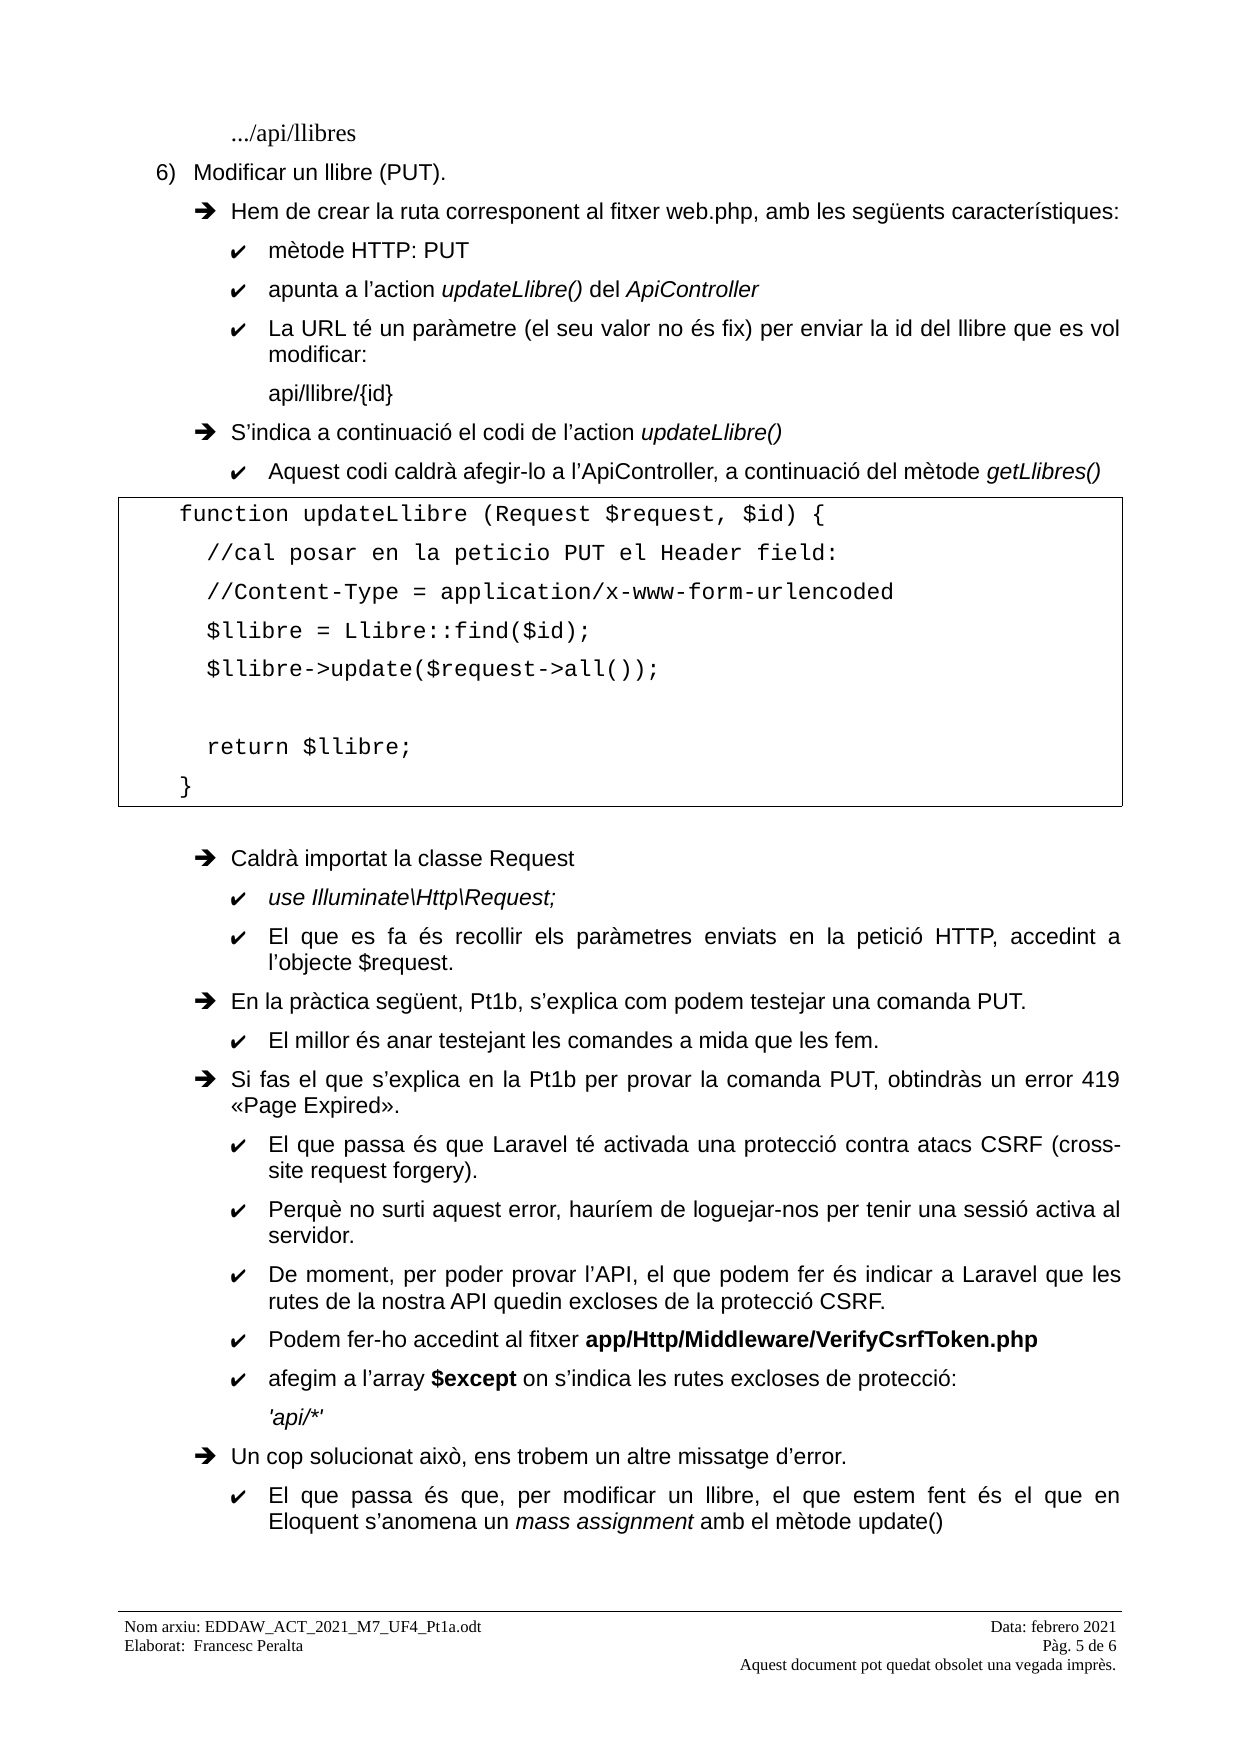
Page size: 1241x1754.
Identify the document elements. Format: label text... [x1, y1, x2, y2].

list El que es fa és recollir els paràmetres enviats en la petició HTTP, accedint a l’objecte $request. [231, 923, 1122, 975]
list .../api/llibres [193, 118, 1122, 147]
list El millor és anar testejant les comandes a mida que les fem. [231, 1027, 1122, 1053]
list S’indica a continuació el codi de l’action updateLlibre() [193, 419, 1122, 445]
list Aquest codi caldrà afegir-lo a l’ApiController, a continuació del mètode getLlibres() [231, 458, 1122, 484]
list Modificar un llibre (PUT). [156, 159, 1122, 186]
list De moment, per poder provar l’API, el que podem fer és indicar a Laravel que les rutes de la nostra API quedin excloses de la protecció CSRF. [231, 1261, 1122, 1314]
list La URL té un paràmetre (el seu valor no és fix) per enviar la id del llibre que es vol modificar: [231, 315, 1122, 367]
list Caldrà importat la classe Request [193, 845, 1122, 871]
list apunta a l’action updateLlibre() del ApiController [231, 276, 1122, 302]
list api/llibre/{id} [231, 380, 1122, 406]
list 'api/*' [231, 1404, 1122, 1431]
list Un cop solucionat això, ens trobem un altre missatge d’error. [193, 1443, 1122, 1469]
list Perquè no surti aquest error, hauríem de loguejar-nos per tenir una sessió activa al servidor. [231, 1196, 1122, 1249]
list El que passa és que Laravel té activada una protecció contra atacs CSRF (cross-site request forgery). [231, 1131, 1122, 1183]
list El que passa és que, per modificar un llibre, el que estem fent és el que en Eloquent s’anomena un mass assignment amb el mètode update() [231, 1482, 1122, 1534]
list use Illuminate\Http\Request; [231, 884, 1122, 910]
table_header function updateLlibre (Request $request, $id) { //cal posar en la peticio PUT el Header field: //Content-Type = application/x-www-form-urlencoded $llibre = Llibre::find($id); $llibre->update($request->all()); return $llibre; } [119, 498, 1122, 806]
list Podem fer-ho accedint al fitxer app/Http/Middleware/VerifyCsrfToken.php [231, 1326, 1122, 1353]
list mètode HTTP: PUT [231, 237, 1122, 263]
list Si fas el que s’explica en la Pt1b per provar la comanda PUT, obtindràs un error 419 «Page Expired». [193, 1066, 1122, 1118]
list Hem de crear la ruta corresponent al fitxer web.php, amb les següents característiques: [193, 198, 1122, 224]
list afegim a l’array $except on s’indica les rutes excloses de protecció: [231, 1365, 1122, 1392]
list En la pràctica següent, Pt1b, s’explica com podem testejar una comanda PUT. [193, 988, 1122, 1014]
